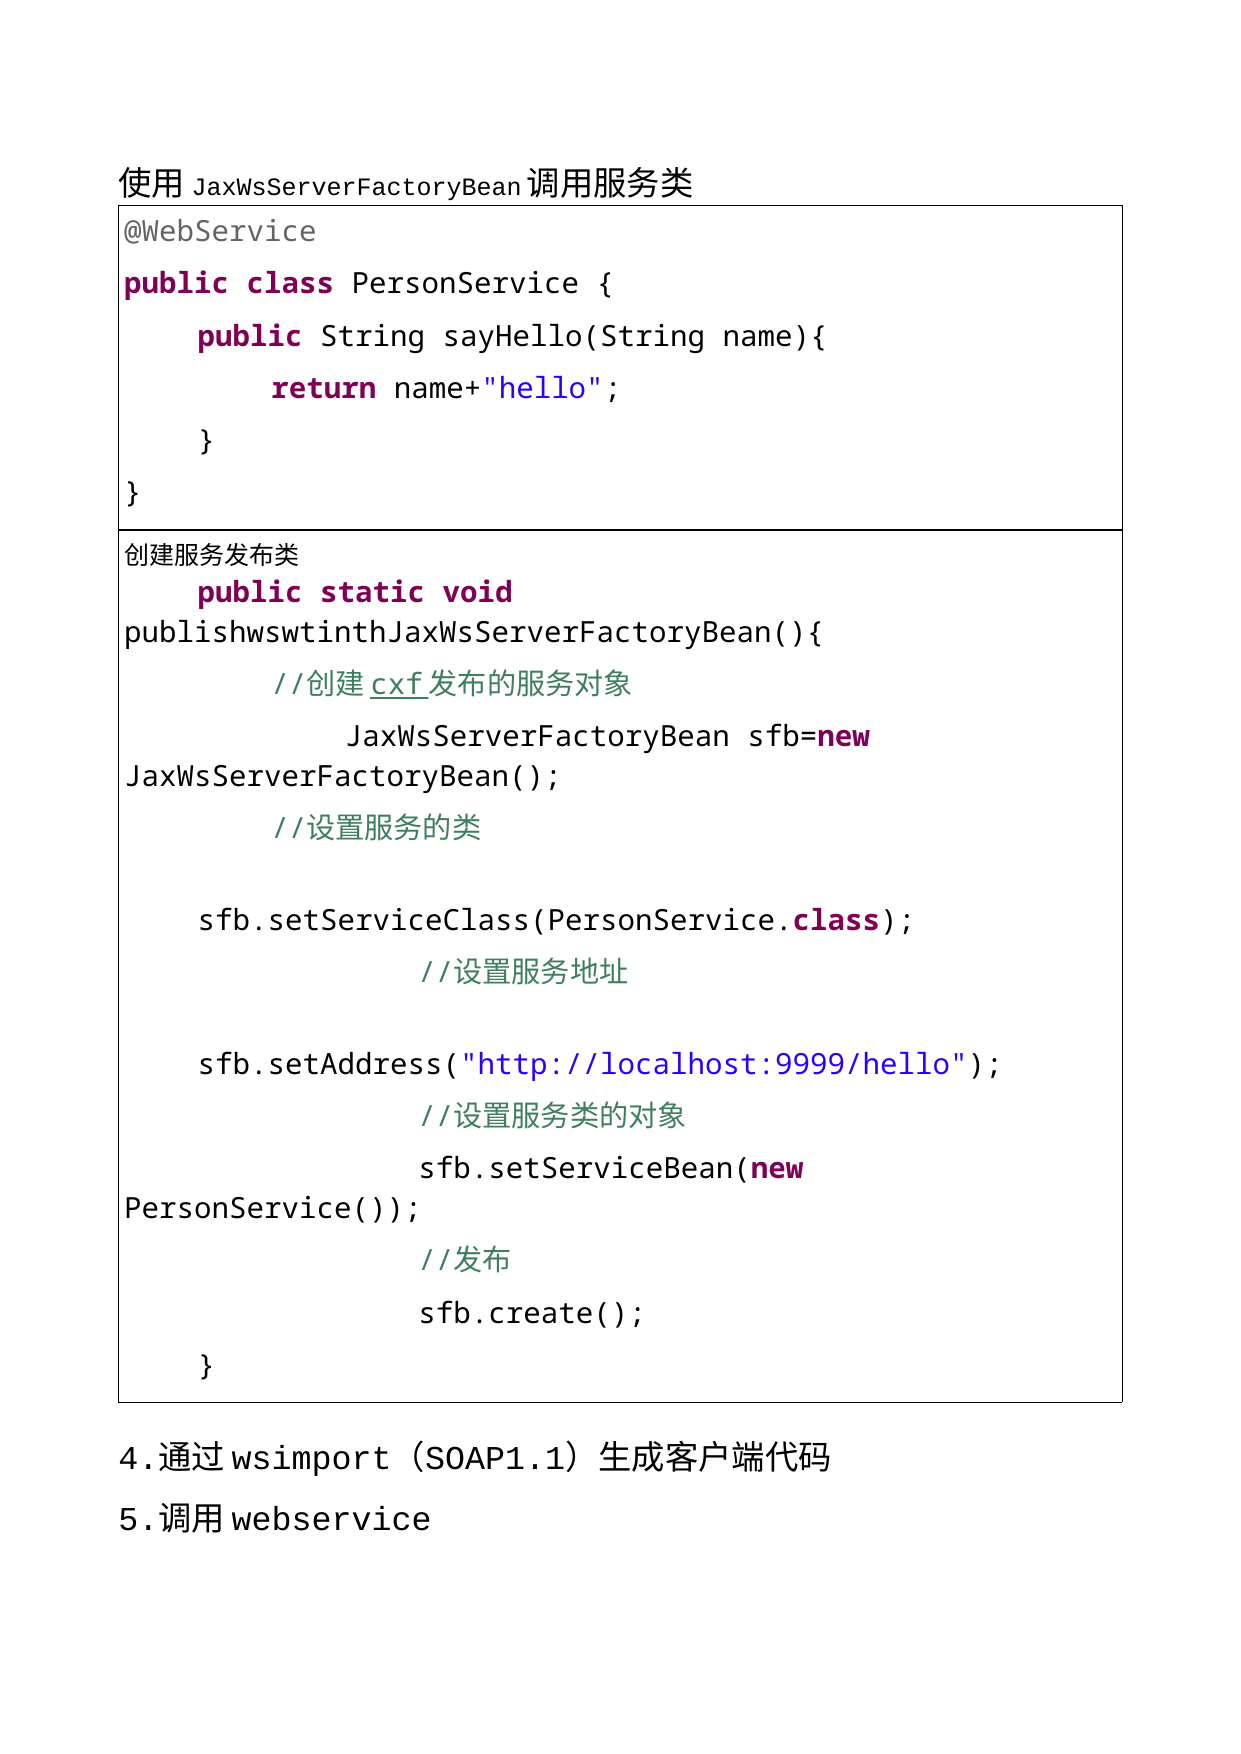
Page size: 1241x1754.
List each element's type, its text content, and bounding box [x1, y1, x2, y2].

text 4.通过wsimport（SOAP1.1）生成客户端代码 [118, 1430, 1122, 1479]
text 使用JaxWsServerFactoryBean调用服务类 [118, 156, 1122, 205]
table_header 创建服务发布类 public static void publishwswtinthJaxWsServerFactoryBean(){ //创建cxf发布的服务对象 JaxWsServerFactoryBean sfb=new JaxWsServerFactoryBean(); //设置服务的类 sfb.setServiceClass(PersonService.class); //设置服务地址 sfb.setAddress("http://localhost:9999/hello"); //设置服务类的对象 sfb.setServiceBean(new PersonService()); //发布 sfb.create(); } [119, 531, 1122, 1402]
text 5.调用webservice [118, 1492, 1122, 1540]
table_header @WebService public class PersonService { public String sayHello(String name){ return name+"hello"; } } [119, 206, 1122, 529]
